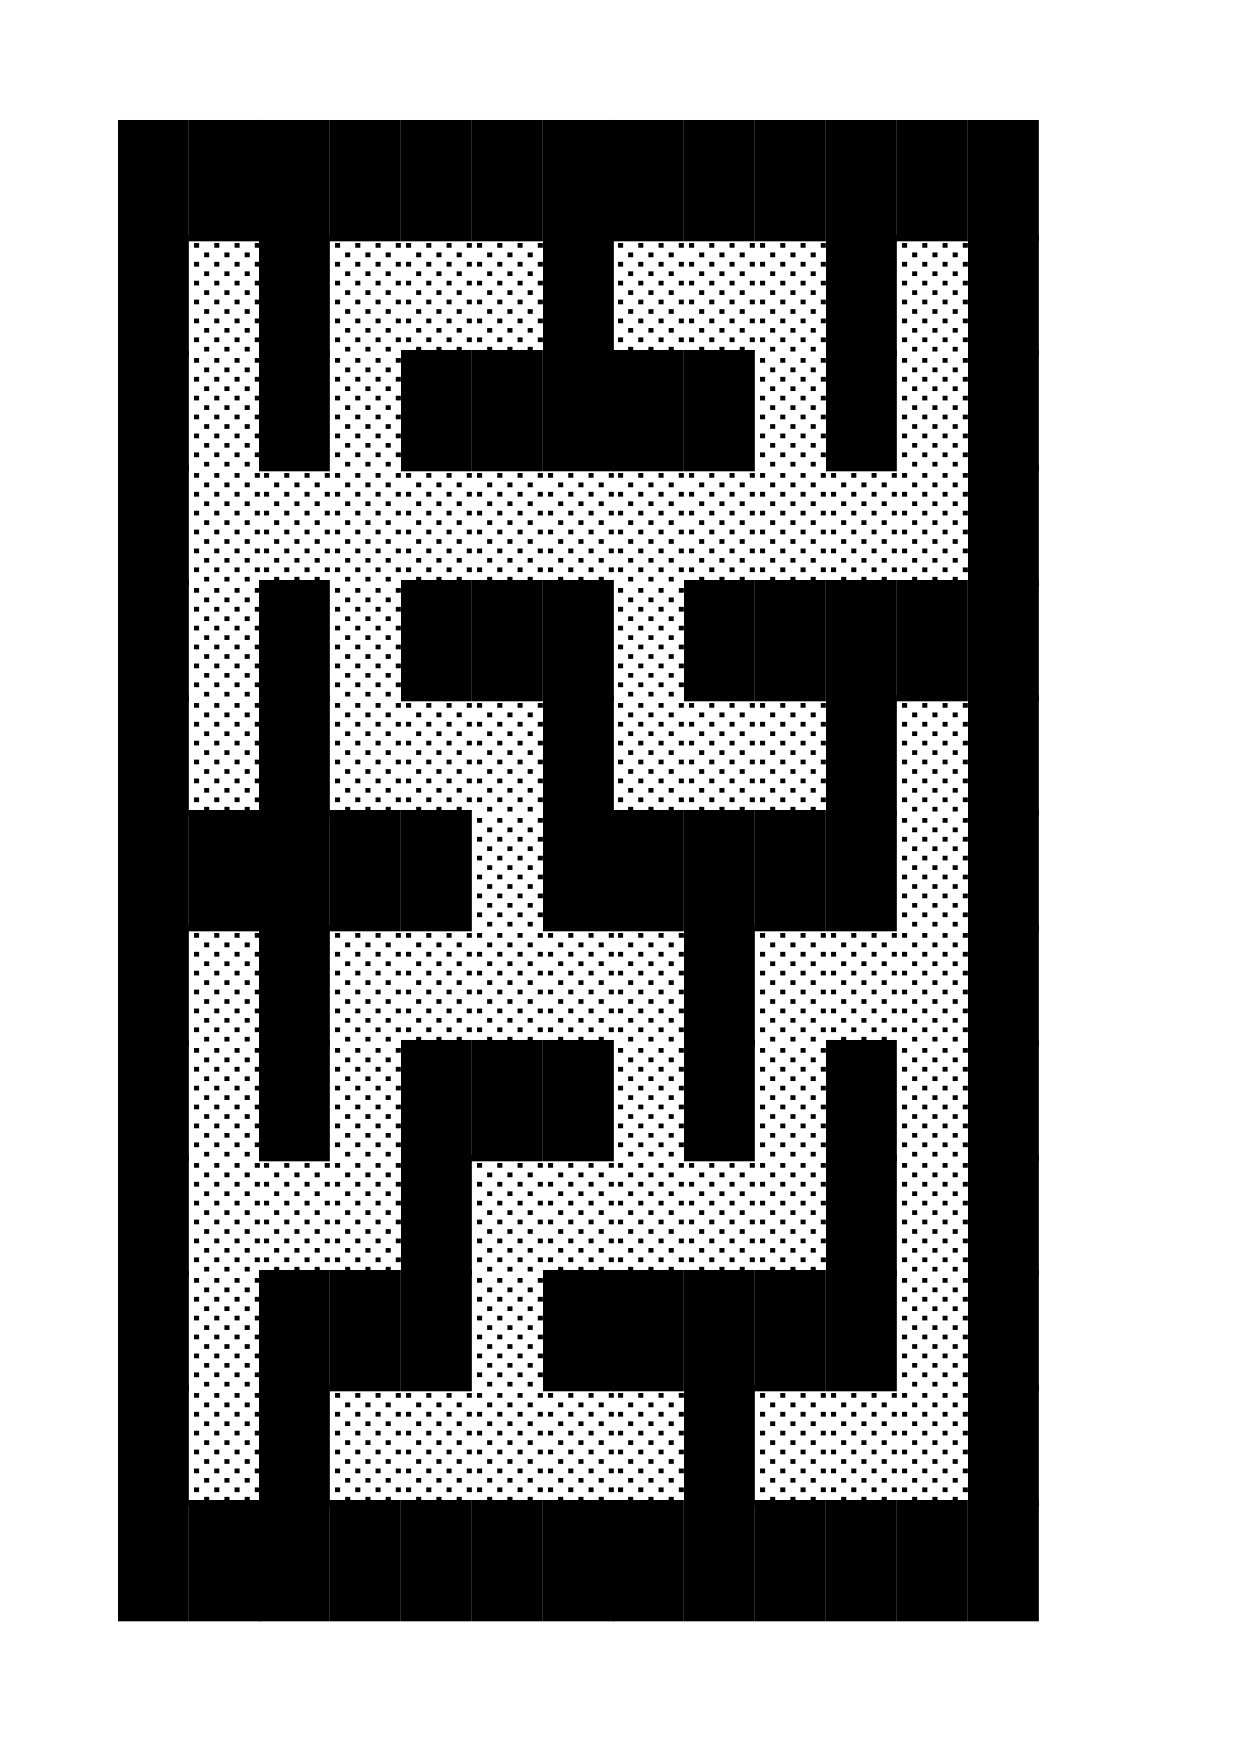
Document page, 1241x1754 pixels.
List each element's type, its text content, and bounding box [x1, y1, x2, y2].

text █░███░█████░█ [1039, 1268, 1122, 1383]
text █░█░░░█░░░█░█ [897, 241, 968, 348]
text █░█░░░░░█░░░█ [1039, 1383, 1122, 1498]
text █░█░░░█░░░█░█ [897, 701, 968, 808]
text █░█░░░█░░░█░█ [330, 241, 543, 348]
text █░░░█░░░░░█░█ [189, 1153, 401, 1268]
text █░░░░░░░░░░░█ [189, 463, 968, 578]
text █████░█████░█ [462, 808, 543, 923]
text █░█░░░░░█░░░█ [755, 923, 968, 1038]
text █░█░███░█░█░█ [1039, 1038, 1122, 1153]
text █░█░░░█░░░█░█ [189, 241, 259, 348]
text █░█░░░█░░░█░█ [614, 693, 826, 808]
text █░█░░░█░░░█░█ [614, 241, 826, 348]
text █░█░░░░░█░░░█ [330, 1383, 684, 1498]
text █░███░█████░█ [189, 1268, 274, 1383]
text █░█░░░█░░░█░█ [1039, 693, 1122, 808]
text █░█░███░█░█░█ [887, 1038, 968, 1153]
text █████░█████░█ [1039, 808, 1122, 923]
text █░█░███░█░█░█ [604, 1038, 684, 1153]
text █████████████ [118, 118, 1122, 233]
text █░█░░░░░█░░░█ [189, 1383, 259, 1498]
text █░░░█░░░░░█░█ [472, 1153, 826, 1268]
text █░█░███░█░█░█ [189, 1038, 259, 1153]
text █░█░███░█░█░█ [330, 1038, 416, 1153]
text █░█░███░█████ [604, 578, 699, 693]
text █░█░░░░░█░░░█ [1039, 923, 1122, 1038]
text █░█░█████░█░█ [1039, 348, 1122, 463]
text █░█░░░░░█░░░█ [330, 923, 684, 1038]
text █░█░░░░░█░░░█ [189, 931, 259, 1038]
text █░░░█░░░░░█░█ [897, 1153, 968, 1268]
text █░█░███░█████ [189, 578, 274, 693]
text █░█░███░█░█░█ [755, 1038, 841, 1153]
text █░░░░░░░░░░░█ [1039, 463, 1122, 578]
text █░█░███░█████ [320, 578, 416, 693]
text █░█░░░█░░░█░█ [330, 693, 543, 808]
text █████████████ [1039, 1498, 1122, 1613]
text █░█░█████░█░█ [745, 348, 826, 463]
text █░███░█████░█ [897, 1268, 968, 1383]
text █████░█████░█ [897, 808, 968, 923]
text █░█░███░█████ [1039, 578, 1122, 693]
text █░█░█████░█░█ [897, 348, 968, 463]
text █░█░█████░█░█ [189, 348, 259, 463]
text █░░░█░░░░░█░█ [1039, 1153, 1122, 1268]
text █░█░░░█░░░█░█ [1039, 233, 1122, 348]
text █░█░░░░░█░░░█ [755, 1383, 968, 1498]
text █░█░░░█░░░█░█ [189, 693, 259, 808]
text █░█░█████░█░█ [330, 348, 416, 463]
text █░███░█████░█ [472, 1268, 558, 1383]
